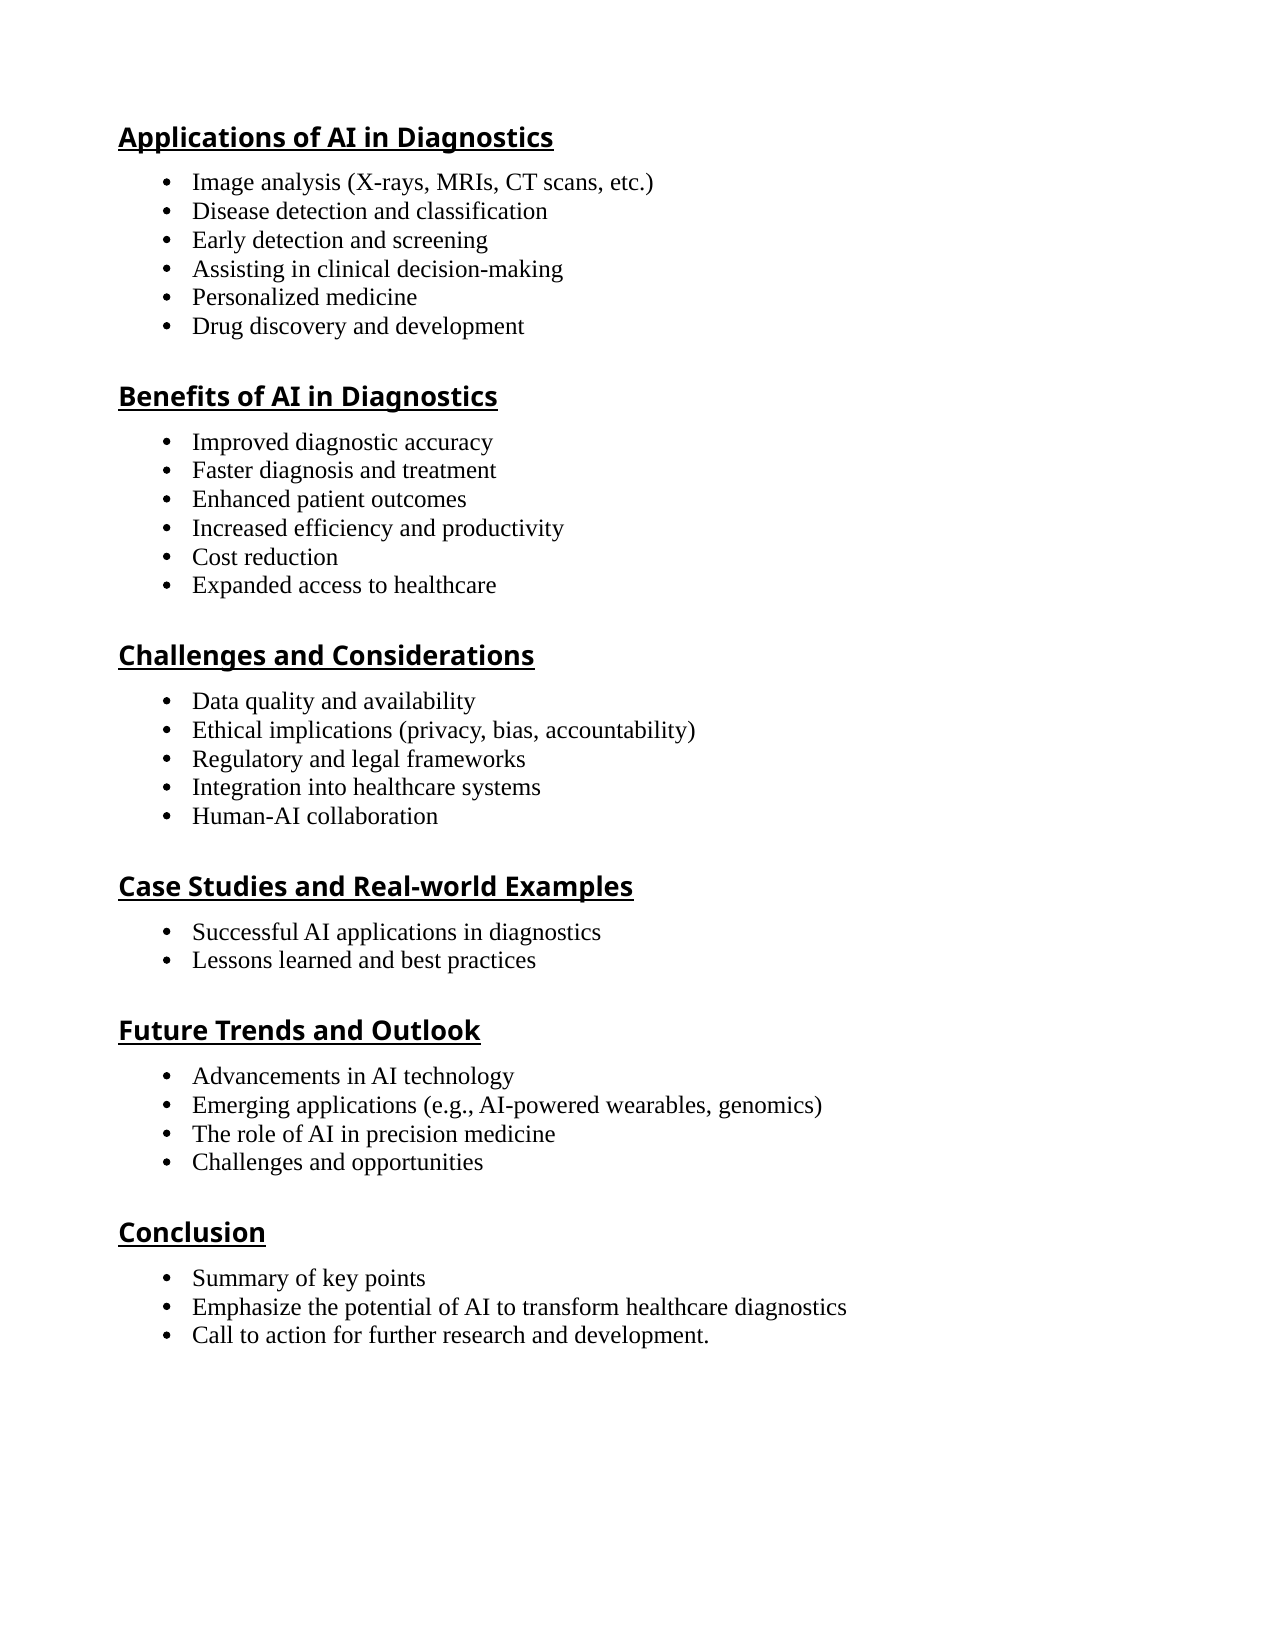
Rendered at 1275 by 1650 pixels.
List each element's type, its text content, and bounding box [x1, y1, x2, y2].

list Data quality and availability [162, 686, 1157, 715]
list Integration into healthcare systems [162, 772, 1157, 801]
list Drug discovery and development [162, 311, 1157, 340]
subtitle Conclusion [118, 1214, 1157, 1251]
list Successful AI applications in diagnostics [162, 917, 1157, 946]
list Lessons learned and best practices [162, 946, 1157, 974]
subtitle Case Studies and Real-world Examples [118, 867, 1157, 904]
list Ethical implications (privacy, bias, accountability) [162, 715, 1157, 744]
list Challenges and opportunities [162, 1147, 1157, 1176]
list Personalized medicine [162, 282, 1157, 311]
subtitle Benefits of AI in Diagnostics [118, 377, 1157, 414]
list Call to action for further research and development. [162, 1321, 1157, 1349]
list Disease detection and classification [162, 196, 1157, 225]
list Regulatory and legal frameworks [162, 744, 1157, 772]
list Increased efficiency and productivity [162, 513, 1157, 542]
list Early detection and screening [162, 225, 1157, 254]
subtitle Challenges and Considerations [118, 637, 1157, 674]
list The role of AI in precision medicine [162, 1119, 1157, 1147]
list Expanded access to healthcare [162, 571, 1157, 599]
list Cost reduction [162, 542, 1157, 571]
subtitle Applications of AI in Diagnostics [118, 118, 1157, 155]
list Image analysis (X-rays, MRIs, CT scans, etc.) [162, 167, 1157, 196]
list Improved diagnostic accuracy [162, 427, 1157, 456]
list Summary of key points [162, 1263, 1157, 1292]
list Enhanced patient outcomes [162, 484, 1157, 513]
list Advancements in AI technology [162, 1061, 1157, 1090]
list Assisting in clinical decision-making [162, 254, 1157, 282]
list Faster diagnosis and treatment [162, 456, 1157, 484]
list Emerging applications (e.g., AI-powered wearables, genomics) [162, 1090, 1157, 1119]
subtitle Future Trends and Outlook [118, 1012, 1157, 1049]
list Human-AI collaboration [162, 801, 1157, 830]
list Emphasize the potential of AI to transform healthcare diagnostics [162, 1292, 1157, 1321]
